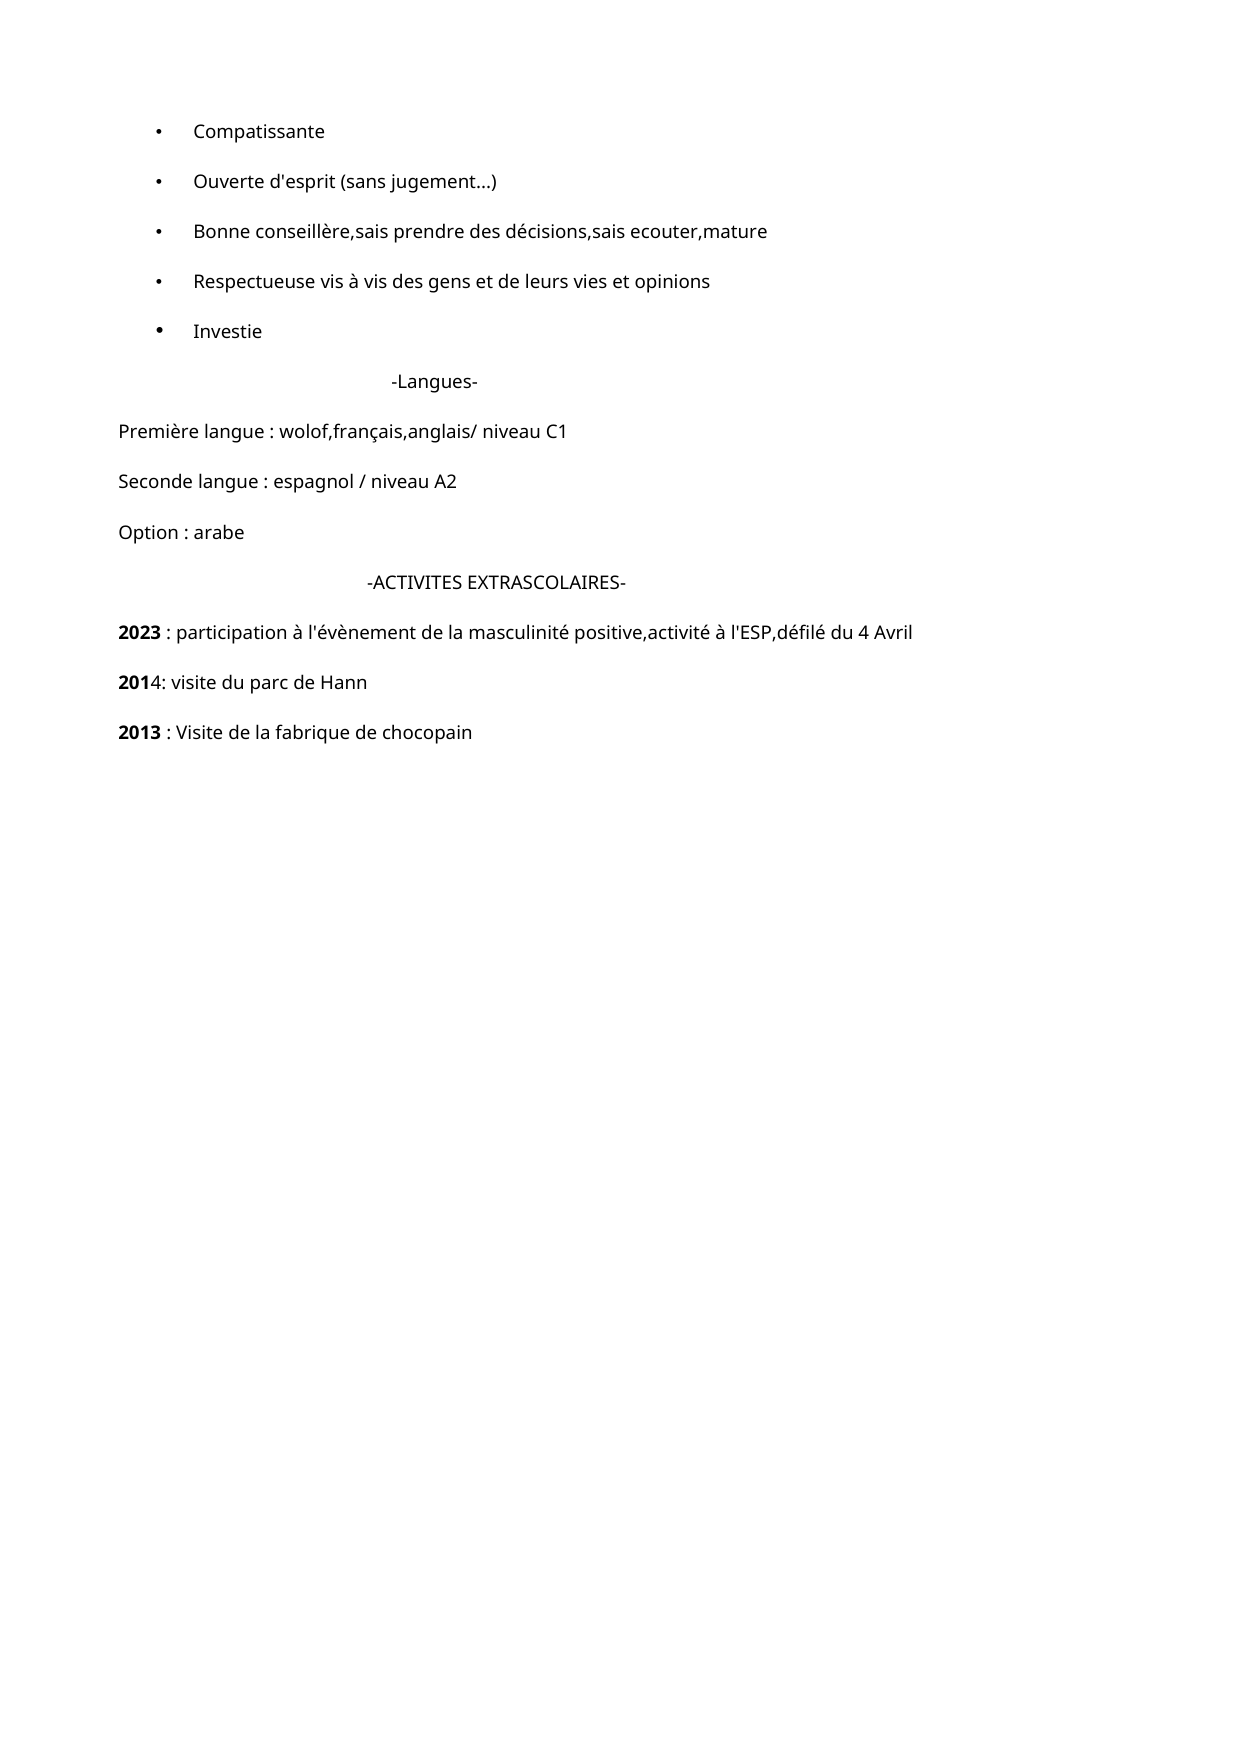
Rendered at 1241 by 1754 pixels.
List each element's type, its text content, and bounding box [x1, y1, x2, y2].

text 2013 : Visite de la fabrique de chocopain [118, 719, 1122, 745]
text Seconde langue : espagnol / niveau A2 [118, 469, 1122, 494]
text 2014: visite du parc de Hann [118, 669, 1122, 695]
list Investie [156, 318, 1122, 344]
list Compatissante [156, 118, 1122, 144]
text Première langue : wolof,français,anglais/ niveau C1 [118, 419, 1122, 444]
list Respectueuse vis à vis des gens et de leurs vies et opinions [156, 268, 1122, 294]
list Bonne conseillère,sais prendre des décisions,sais ecouter,mature [156, 218, 1122, 244]
text 2023 : participation à l'évènement de la masculinité positive,activité à l'ESP,défilé du 4 Avril [118, 619, 1122, 645]
text Option : arabe [118, 519, 1122, 544]
text -ACTIVITES EXTRASCOLAIRES- [118, 569, 1122, 594]
text -Langues- [118, 369, 1122, 394]
list Ouverte d'esprit (sans jugement...) [156, 168, 1122, 194]
